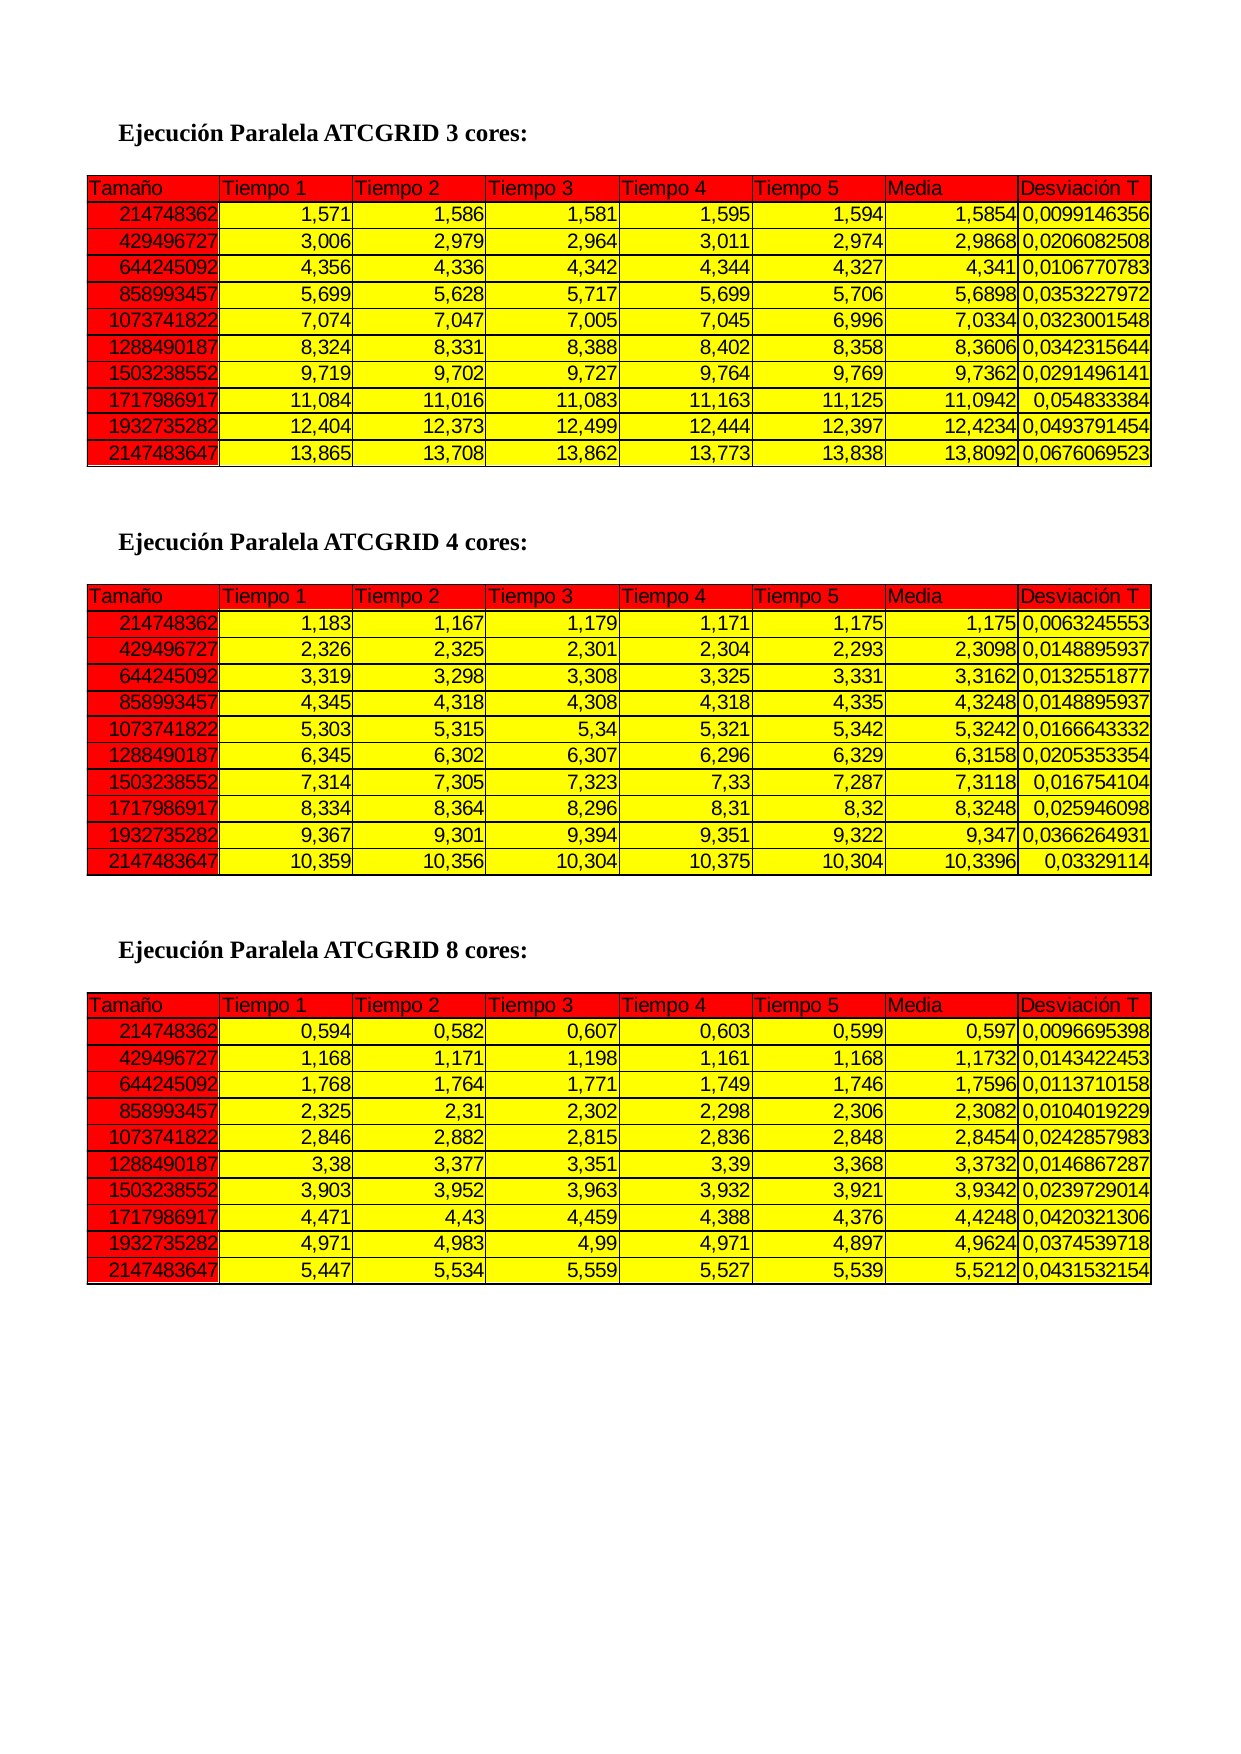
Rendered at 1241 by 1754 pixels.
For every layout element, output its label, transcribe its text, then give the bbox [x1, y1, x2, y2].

text Ejecución Paralela ATCGRID 3 cores: [118, 118, 1122, 147]
text Ejecución Paralela ATCGRID 8 cores: [118, 935, 1122, 964]
text Ejecución Paralela ATCGRID 4 cores: [118, 527, 1122, 555]
